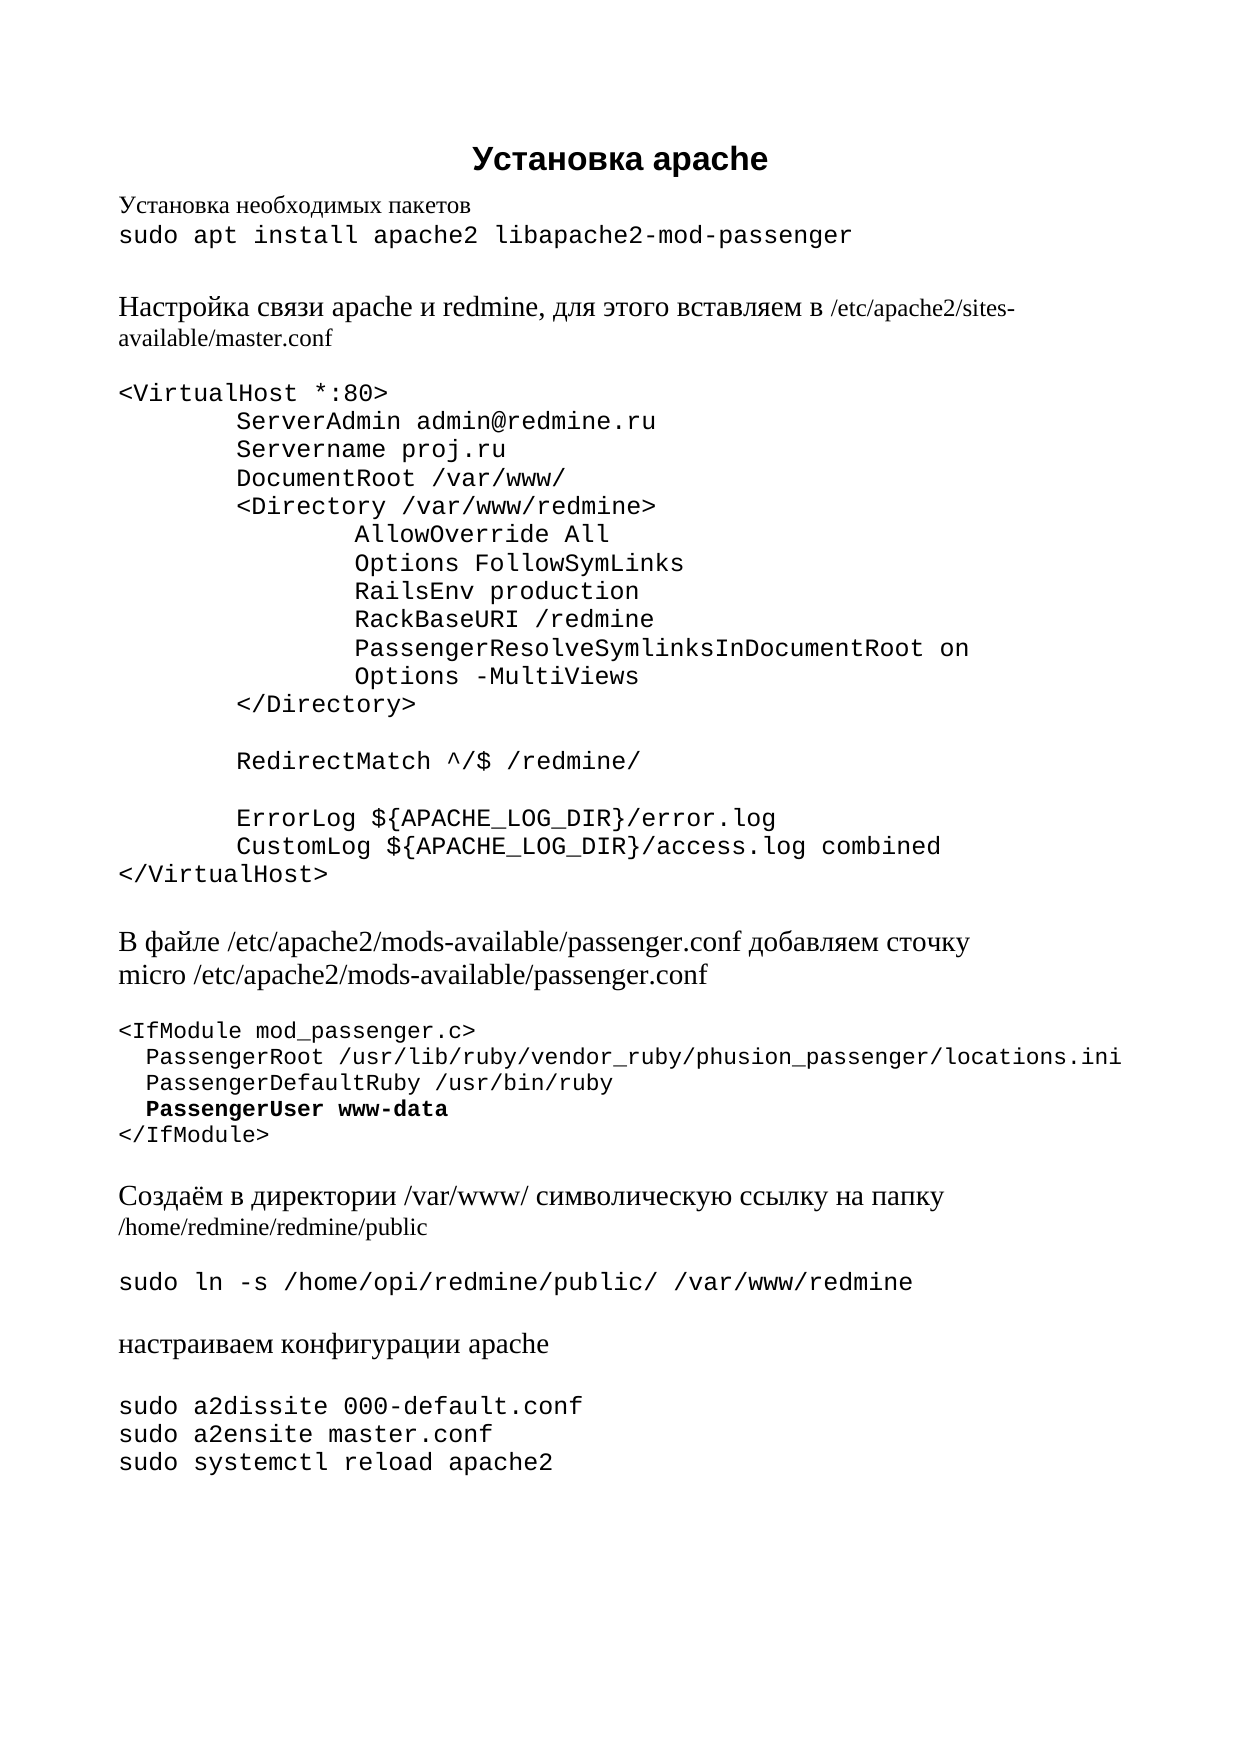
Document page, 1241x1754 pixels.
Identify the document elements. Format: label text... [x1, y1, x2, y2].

text <VirtualHost *:80> [118, 380, 1122, 408]
text PassengerUser www-data [118, 1097, 1122, 1123]
text sudo ln -s /home/opi/redmine/public/ /var/www/redmine [118, 1269, 1122, 1297]
text настраиваем конфигурации apache [118, 1326, 1122, 1360]
text </IfModule> [118, 1123, 1122, 1149]
text sudo a2dissite 000-default.conf [118, 1393, 1122, 1422]
text Options FollowSymLinks [118, 550, 1122, 578]
text RailsEnv production [118, 578, 1122, 607]
text PassengerRoot /usr/lib/ruby/vendor_ruby/phusion_passenger/locations.ini [118, 1046, 1122, 1071]
text sudo apt install apache2 libapache2-mod-passenger [118, 223, 1122, 251]
text RedirectMatch ^/$ /redmine/ [118, 748, 1122, 777]
text CustomLog ${APACHE_LOG_DIR}/access.log combined [118, 833, 1122, 862]
text ServerAdmin admin@redmine.ru [118, 408, 1122, 437]
text PassengerDefaultRuby /usr/bin/ruby [118, 1071, 1122, 1097]
text PassengerResolveSymlinksInDocumentRoot on [118, 635, 1122, 663]
text Установка необходимых пакетов [118, 190, 1122, 219]
text micro /etc/apache2/mods-available/passenger.conf [118, 957, 1122, 991]
text <Directory /var/www/redmine> [118, 493, 1122, 522]
text Cоздаём в директории /var/www/ символическую ссылку на папку /home/redmine/redmine/public [118, 1178, 1122, 1240]
text </VirtualHost> [118, 862, 1122, 890]
text DocumentRoot /var/www/ [118, 465, 1122, 493]
text Настройка связи apache и redmine, для этого вставляем в /etc/apache2/sites-available/master.conf [118, 289, 1122, 351]
text AllowOverride All [118, 522, 1122, 550]
text <IfModule mod_passenger.c> [118, 1019, 1122, 1046]
text В файле /etc/apache2/mods-available/passenger.conf добавляем сточку [118, 924, 1122, 957]
text sudo systemctl reload apache2 [118, 1450, 1122, 1478]
text RackBaseURI /redmine [118, 607, 1122, 635]
text </Directory> [118, 692, 1122, 720]
text ErrorLog ${APACHE_LOG_DIR}/error.log [118, 805, 1122, 833]
subtitle Установка apache [118, 139, 1122, 178]
text sudo a2ensite master.conf [118, 1422, 1122, 1450]
text Servername proj.ru [118, 437, 1122, 465]
text Options -MultiViews [118, 663, 1122, 692]
